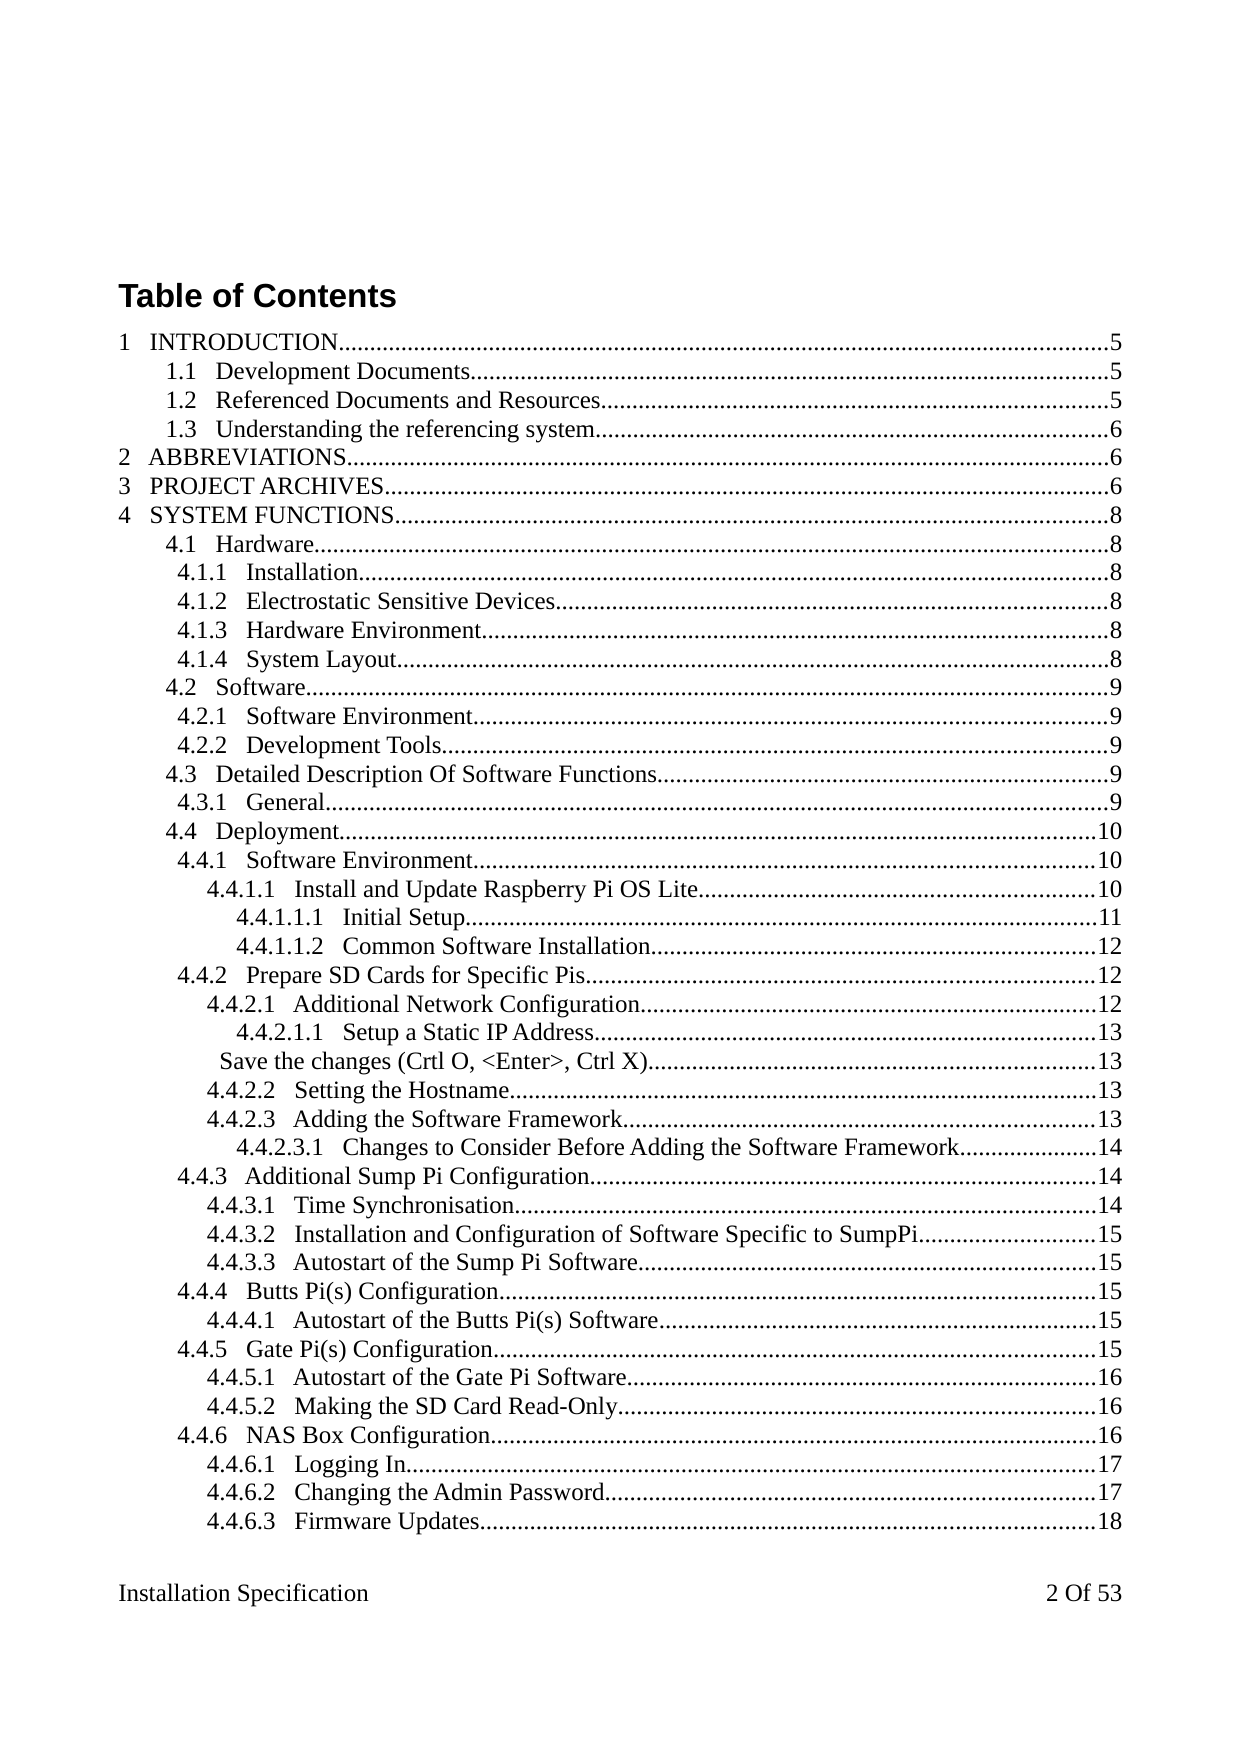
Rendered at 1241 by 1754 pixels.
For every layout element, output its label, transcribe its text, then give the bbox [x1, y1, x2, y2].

text 4.4.1 Software Environment 10 [177, 845, 1122, 874]
text 4.4.2.1 Additional Network Configuration 12 [207, 989, 1122, 1017]
text 4.4.2 Prepare SD Cards for Specific Pis 12 [177, 960, 1122, 989]
text 1.1 Development Documents 5 [148, 356, 1122, 385]
text 4.2.2 Development Tools 9 [177, 730, 1122, 759]
text 4.1 Hardware 8 [148, 529, 1122, 557]
text 4.3.1 General 9 [177, 787, 1122, 816]
text 4.1.2 Electrostatic Sensitive Devices 8 [177, 586, 1122, 615]
text 4 SYSTEM FUNCTIONS 8 [118, 500, 1122, 529]
text 4.4.1.1.2 Common Software Installation 12 [236, 931, 1122, 960]
text 4.4.5.1 Autostart of the Gate Pi Software 16 [207, 1362, 1122, 1391]
text 4.2.1 Software Environment 9 [177, 701, 1122, 730]
text 4.4.6.1 Logging In 17 [207, 1449, 1122, 1477]
text 4.4.2.2 Setting the Hostname 13 [207, 1075, 1122, 1104]
text 4.4.4 Butts Pi(s) Configuration 15 [177, 1276, 1122, 1305]
text 1.3 Understanding the referencing system 6 [148, 414, 1122, 442]
subtitle Table of Contents [118, 277, 1122, 315]
text 4.4.1.1 Install and Update Raspberry Pi OS Lite 10 [207, 874, 1122, 902]
text 4.1.1 Installation 8 [177, 557, 1122, 586]
text 4.4.2.3.1 Changes to Consider Before Adding the Software Framework 14 [236, 1132, 1122, 1161]
text 4.3 Detailed Description Of Software Functions 9 [148, 759, 1122, 787]
text 4.1.4 System Layout 8 [177, 644, 1122, 672]
text Save the changes (Crtl O, <Enter>, Ctrl X). 13 [207, 1046, 1122, 1075]
text 4.4.5 Gate Pi(s) Configuration 15 [177, 1334, 1122, 1362]
text 4.4 Deployment 10 [148, 816, 1122, 845]
text 4.4.4.1 Autostart of the Butts Pi(s) Software 15 [207, 1305, 1122, 1334]
text 4.4.3.1 Time Synchronisation 14 [207, 1190, 1122, 1219]
text 4.1.3 Hardware Environment 8 [177, 615, 1122, 644]
text 4.4.3.2 Installation and Configuration of Software Specific to SumpPi 15 [207, 1219, 1122, 1247]
text 4.4.6.3 Firmware Updates 18 [207, 1506, 1122, 1535]
text 4.4.3.3 Autostart of the Sump Pi Software 15 [207, 1247, 1122, 1276]
text 2 ABBREVIATIONS 6 [118, 442, 1122, 471]
text 4.4.2.1.1 Setup a Static IP Address 13 [236, 1017, 1122, 1046]
text 1 INTRODUCTION 5 [118, 327, 1122, 356]
text 4.2 Software 9 [148, 672, 1122, 701]
text 4.4.3 Additional Sump Pi Configuration 14 [177, 1161, 1122, 1190]
text 4.4.6.2 Changing the Admin Password 17 [207, 1477, 1122, 1506]
text 3 PROJECT ARCHIVES 6 [118, 471, 1122, 500]
text 1.2 Referenced Documents and Resources 5 [148, 385, 1122, 414]
text 4.4.5.2 Making the SD Card Read-Only 16 [207, 1391, 1122, 1420]
text 4.4.1.1.1 Initial Setup 11 [236, 902, 1122, 931]
text 4.4.2.3 Adding the Software Framework 13 [207, 1104, 1122, 1132]
text 4.4.6 NAS Box Configuration 16 [177, 1420, 1122, 1449]
